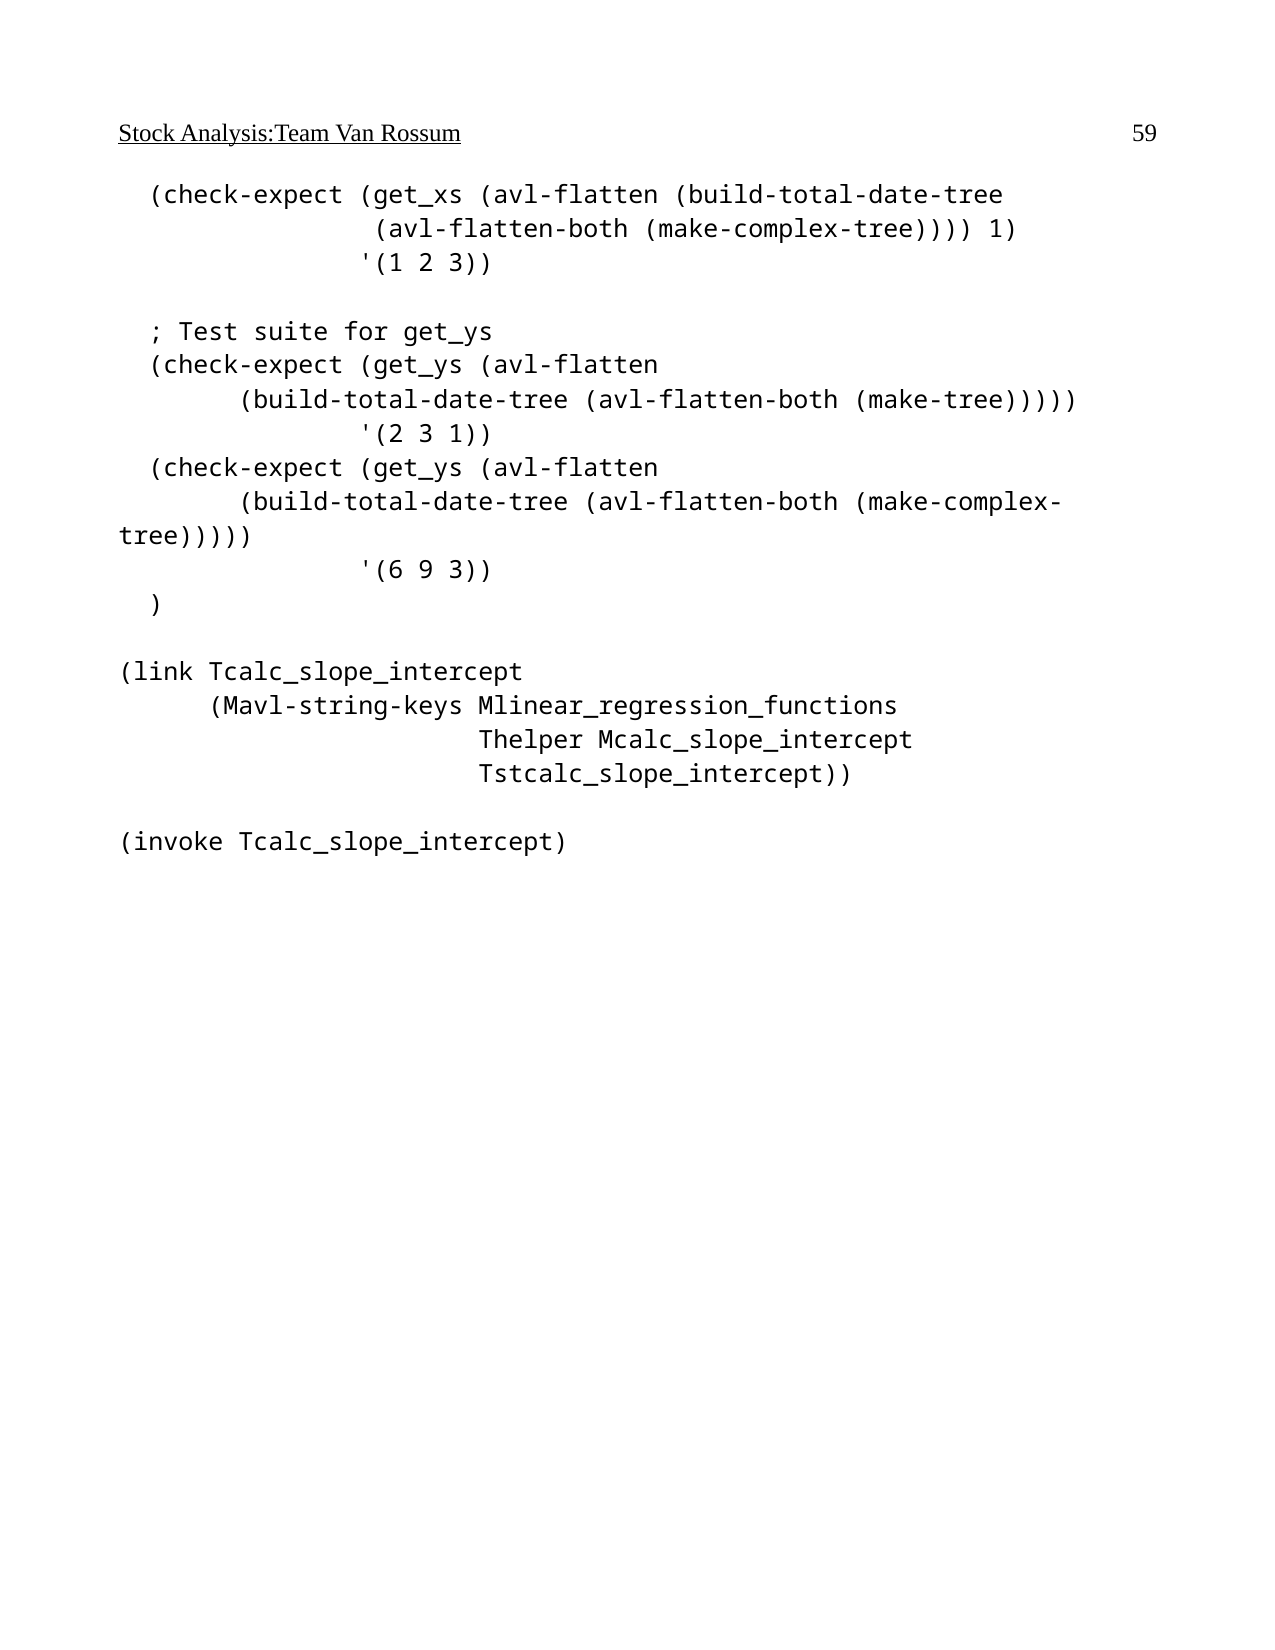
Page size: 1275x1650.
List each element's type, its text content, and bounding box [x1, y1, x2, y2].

text (check-expect (get_ys (avl-flatten [118, 449, 1157, 483]
text (avl-flatten-both (make-complex-tree)))) 1) [118, 211, 1157, 245]
text ) [118, 586, 1157, 620]
text (build-total-date-tree (avl-flatten-both (make-tree))))) [118, 381, 1157, 415]
text '(6 9 3)) [118, 552, 1157, 586]
text (link Tcalc_slope_intercept [118, 654, 1157, 688]
text (Mavl-string-keys Mlinear_regression_functions [118, 688, 1157, 722]
text '(2 3 1)) [118, 415, 1157, 449]
text Tstcalc_slope_intercept)) [118, 756, 1157, 790]
text '(1 2 3)) [118, 245, 1157, 279]
text Thelper Mcalc_slope_intercept [118, 722, 1157, 756]
text (invoke Tcalc_slope_intercept) [118, 824, 1157, 858]
text ; Test suite for get_ys [118, 313, 1157, 347]
text (check-expect (get_ys (avl-flatten [118, 347, 1157, 381]
text (build-total-date-tree (avl-flatten-both (make-complex-tree))))) [118, 483, 1157, 552]
text (check-expect (get_xs (avl-flatten (build-total-date-tree [118, 177, 1157, 211]
